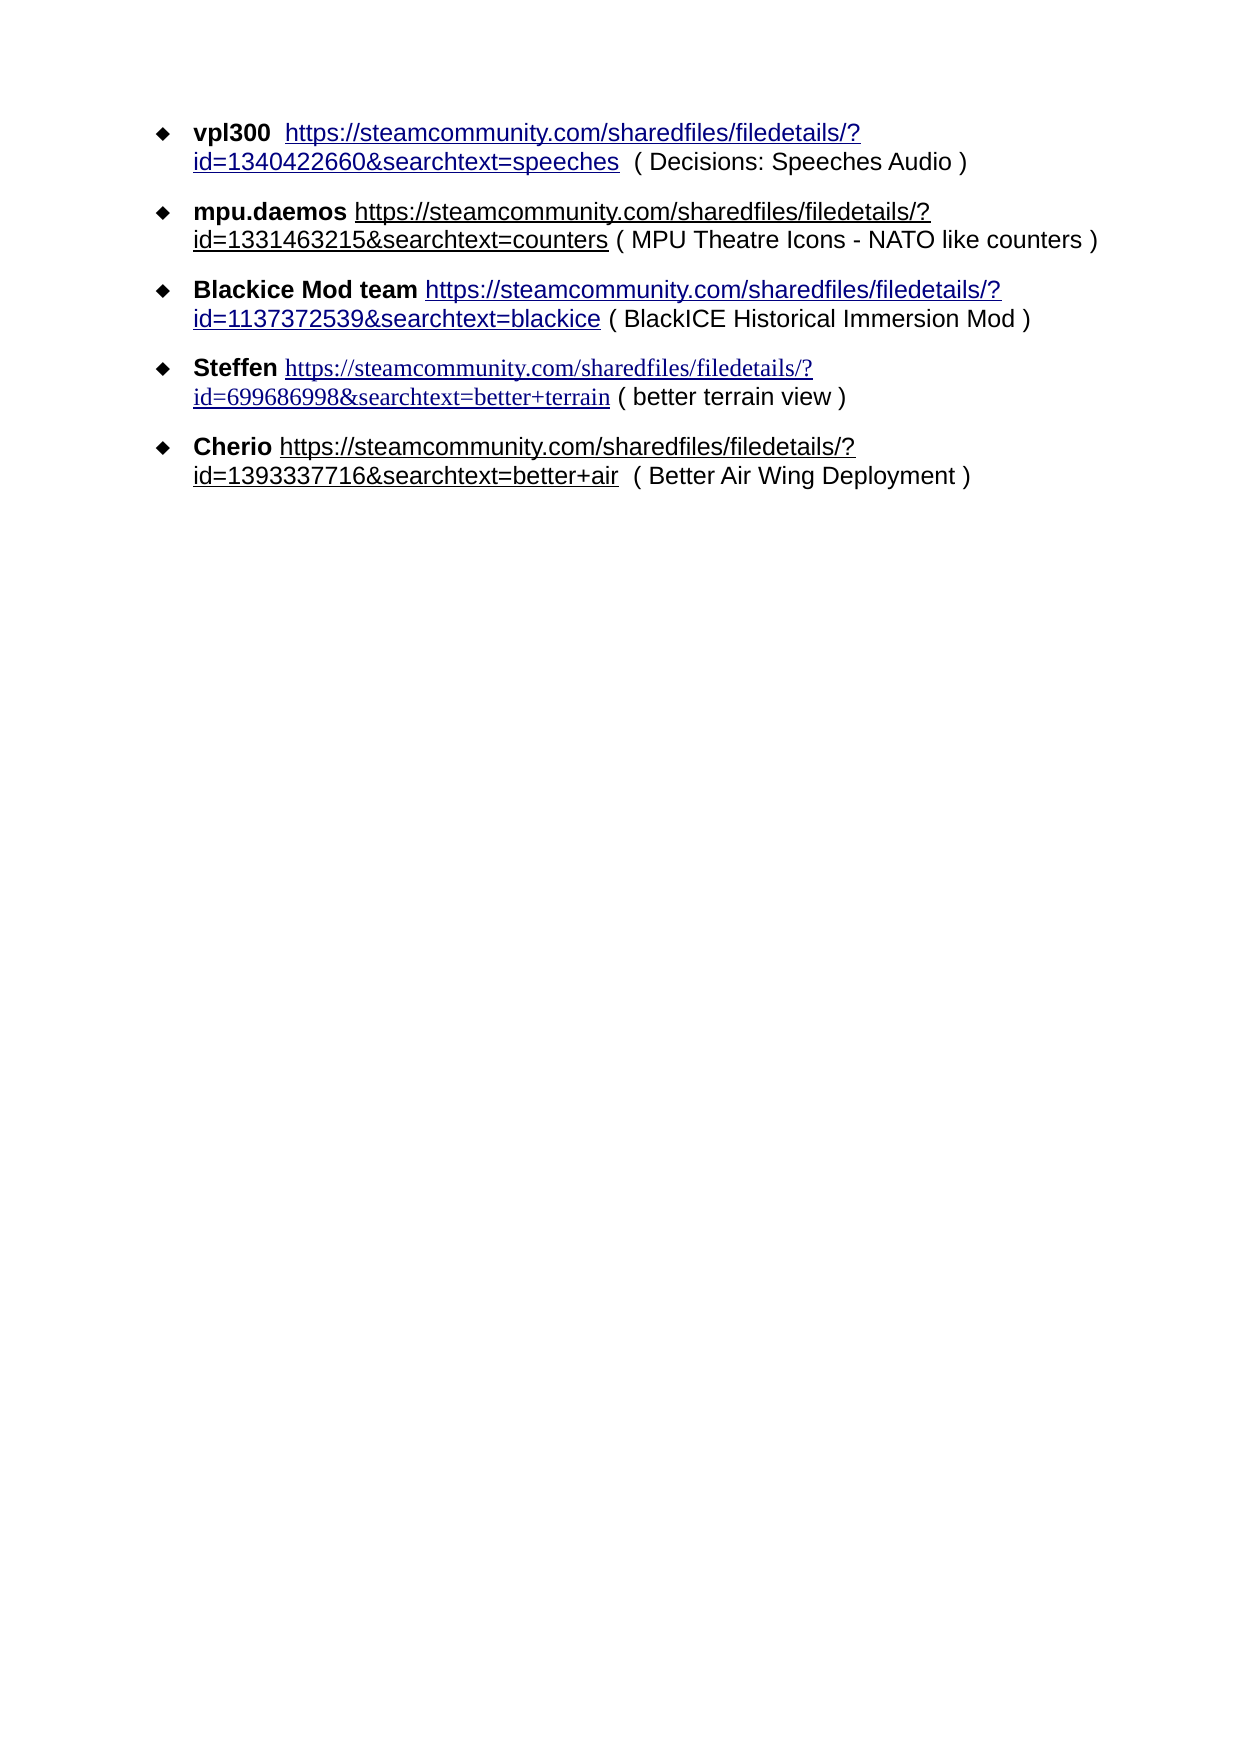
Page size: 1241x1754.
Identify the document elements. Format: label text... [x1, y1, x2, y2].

list Steffen https://steamcommunity.com/sharedfiles/filedetails/?id=699686998&searchtext=better+terrain ( better terrain view ) [156, 353, 1122, 411]
list mpu.daemos https://steamcommunity.com/sharedfiles/filedetails/?id=1331463215&searchtext=counters ( MPU Theatre Icons - NATO like counters ) [156, 197, 1122, 254]
list vpl300 https://steamcommunity.com/sharedfiles/filedetails/?id=1340422660&searchtext=speeches ( Decisions: Speeches Audio ) [156, 118, 1122, 176]
list Cherio https://steamcommunity.com/sharedfiles/filedetails/?id=1393337716&searchtext=better+air ( Better Air Wing Deployment ) [156, 432, 1122, 489]
list Blackice Mod team https://steamcommunity.com/sharedfiles/filedetails/?id=1137372539&searchtext=blackice ( BlackICE Historical Immersion Mod ) [156, 275, 1122, 333]
